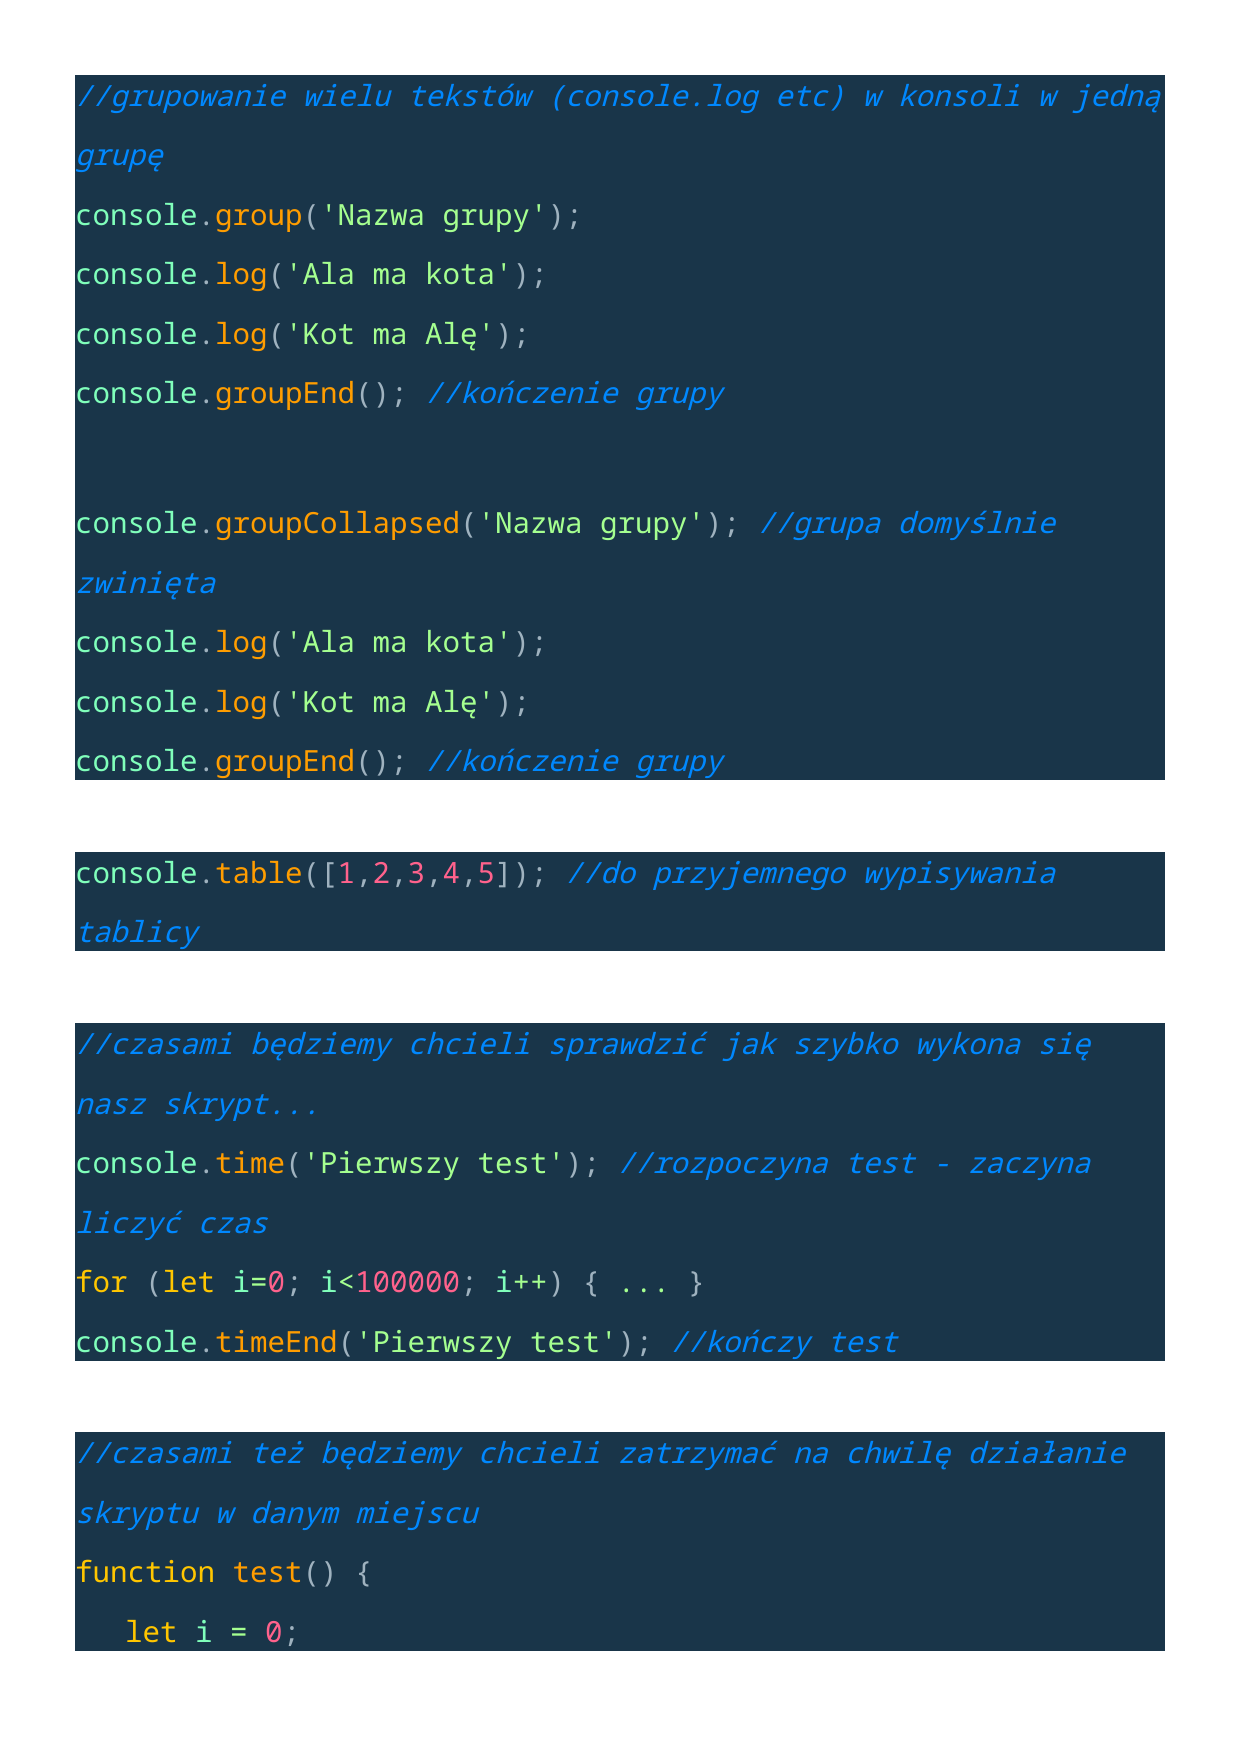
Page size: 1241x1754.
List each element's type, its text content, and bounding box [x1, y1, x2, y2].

text //czasami też będziemy chcieli zatrzymać na chwilę działanie skryptu w danym miejscu [75, 1432, 1165, 1532]
text console.groupEnd(); //kończenie grupy [75, 741, 1165, 780]
text function test() { [75, 1551, 1165, 1591]
text console.log('Ala ma kota'); [75, 622, 1165, 661]
text console.time('Pierwszy test'); //rozpoczyna test - zaczyna liczyć czas [75, 1142, 1165, 1242]
text //grupowanie wielu tekstów (console.log etc) w konsoli w jedną grupę [75, 75, 1165, 174]
text console.log('Kot ma Alę'); [75, 681, 1165, 721]
text //czasami będziemy chcieli sprawdzić jak szybko wykona się nasz skrypt... [75, 1023, 1165, 1123]
text for (let i=0; i<100000; i++) { ... } [75, 1261, 1165, 1301]
text console.table([1,2,3,4,5]); //do przyjemnego wypisywania tablicy [75, 852, 1165, 951]
text console.groupCollapsed('Nazwa grupy'); //grupa domyślnie zwinięta [75, 503, 1165, 602]
text console.timeEnd('Pierwszy test'); //kończy test [75, 1321, 1165, 1361]
text let i = 0; [75, 1611, 1165, 1651]
text console.log('Kot ma Alę'); [75, 313, 1165, 353]
text console.log('Ala ma kota'); [75, 253, 1165, 293]
text console.group('Nazwa grupy'); [75, 194, 1165, 234]
text console.groupEnd(); //kończenie grupy [75, 372, 1165, 412]
